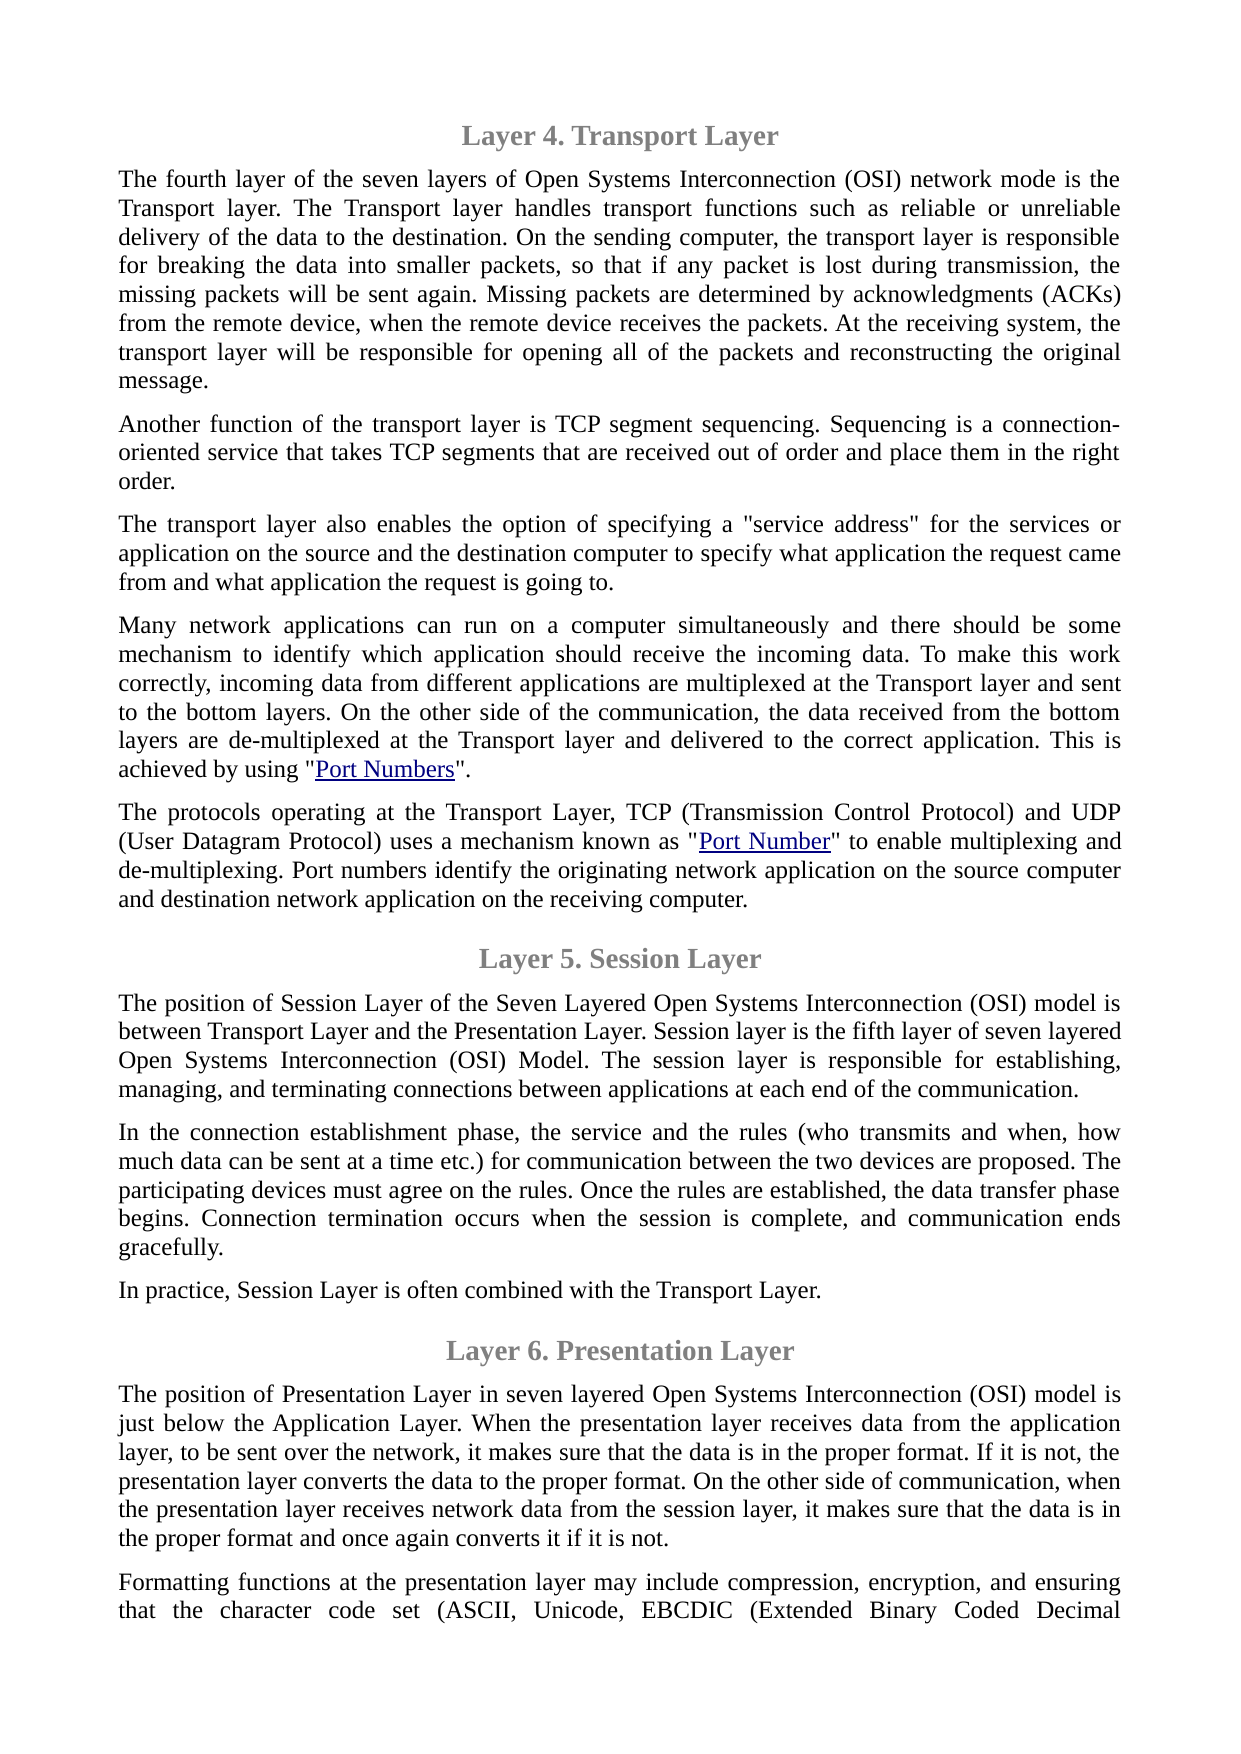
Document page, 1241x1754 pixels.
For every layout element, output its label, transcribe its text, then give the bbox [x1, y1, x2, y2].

text The fourth layer of the seven layers of Open Systems Interconnection (OSI) network mode is the Transport layer. The Transport layer handles transport functions such as reliable or unreliable delivery of the data to the destination. On the sending computer, the transport layer is responsible for breaking the data into smaller packets, so that if any packet is lost during transmission, the missing packets will be sent again. Missing packets are determined by acknowledgments (ACKs) from the remote device, when the remote device receives the packets. At the receiving system, the transport layer will be responsible for opening all of the packets and reconstructing the original message. [118, 164, 1122, 394]
subtitle Layer 4. Transport Layer [118, 118, 1122, 152]
text The position of Presentation Layer in seven layered Open Systems Interconnection (OSI) model is just below the Application Layer. When the presentation layer receives data from the application layer, to be sent over the network, it makes sure that the data is in the proper format. If it is not, the presentation layer converts the data to the proper format. On the other side of communication, when the presentation layer receives network data from the session layer, it makes sure that the data is in the proper format and once again converts it if it is not. [118, 1379, 1122, 1552]
text Another function of the transport layer is TCP segment sequencing. Sequencing is a connection-oriented service that takes TCP segments that are received out of order and place them in the right order. [118, 409, 1122, 495]
text Many network applications can run on a computer simultaneously and there should be some mechanism to identify which application should receive the incoming data. To make this work correctly, incoming data from different applications are multiplexed at the Transport layer and sent to the bottom layers. On the other side of the communication, the data received from the bottom layers are de-multiplexed at the Transport layer and delivered to the correct application. This is achieved by using "Port Numbers". [118, 610, 1122, 783]
text In the connection establishment phase, the service and the rules (who transmits and when, how much data can be sent at a time etc.) for communication between the two devices are proposed. The participating devices must agree on the rules. Once the rules are established, the data transfer phase begins. Connection termination occurs when the session is complete, and communication ends gracefully. [118, 1117, 1122, 1261]
text In practice, Session Layer is often combined with the Transport Layer. [118, 1276, 1122, 1304]
text The position of Session Layer of the Seven Layered Open Systems Interconnection (OSI) model is between Transport Layer and the Presentation Layer. Session layer is the fifth layer of seven layered Open Systems Interconnection (OSI) Model. The session layer is responsible for establishing, managing, and terminating connections between applications at each end of the communication. [118, 988, 1122, 1103]
subtitle Layer 5. Session Layer [118, 942, 1122, 975]
text The protocols operating at the Transport Layer, TCP (Transmission Control Protocol) and UDP (User Datagram Protocol) uses a mechanism known as "Port Number" to enable multiplexing and de-multiplexing. Port numbers identify the originating network application on the source computer and destination network application on the receiving computer. [118, 797, 1122, 912]
text Formatting functions at the presentation layer may include compression, encryption, and ensuring that the character code set (ASCII, Unicode, EBCDIC (Extended Binary Coded Decimal [118, 1567, 1122, 1624]
text The transport layer also enables the option of specifying a "service address" for the services or application on the source and the destination computer to specify what application the request came from and what application the request is going to. [118, 509, 1122, 596]
subtitle Layer 6. Presentation Layer [118, 1333, 1122, 1367]
